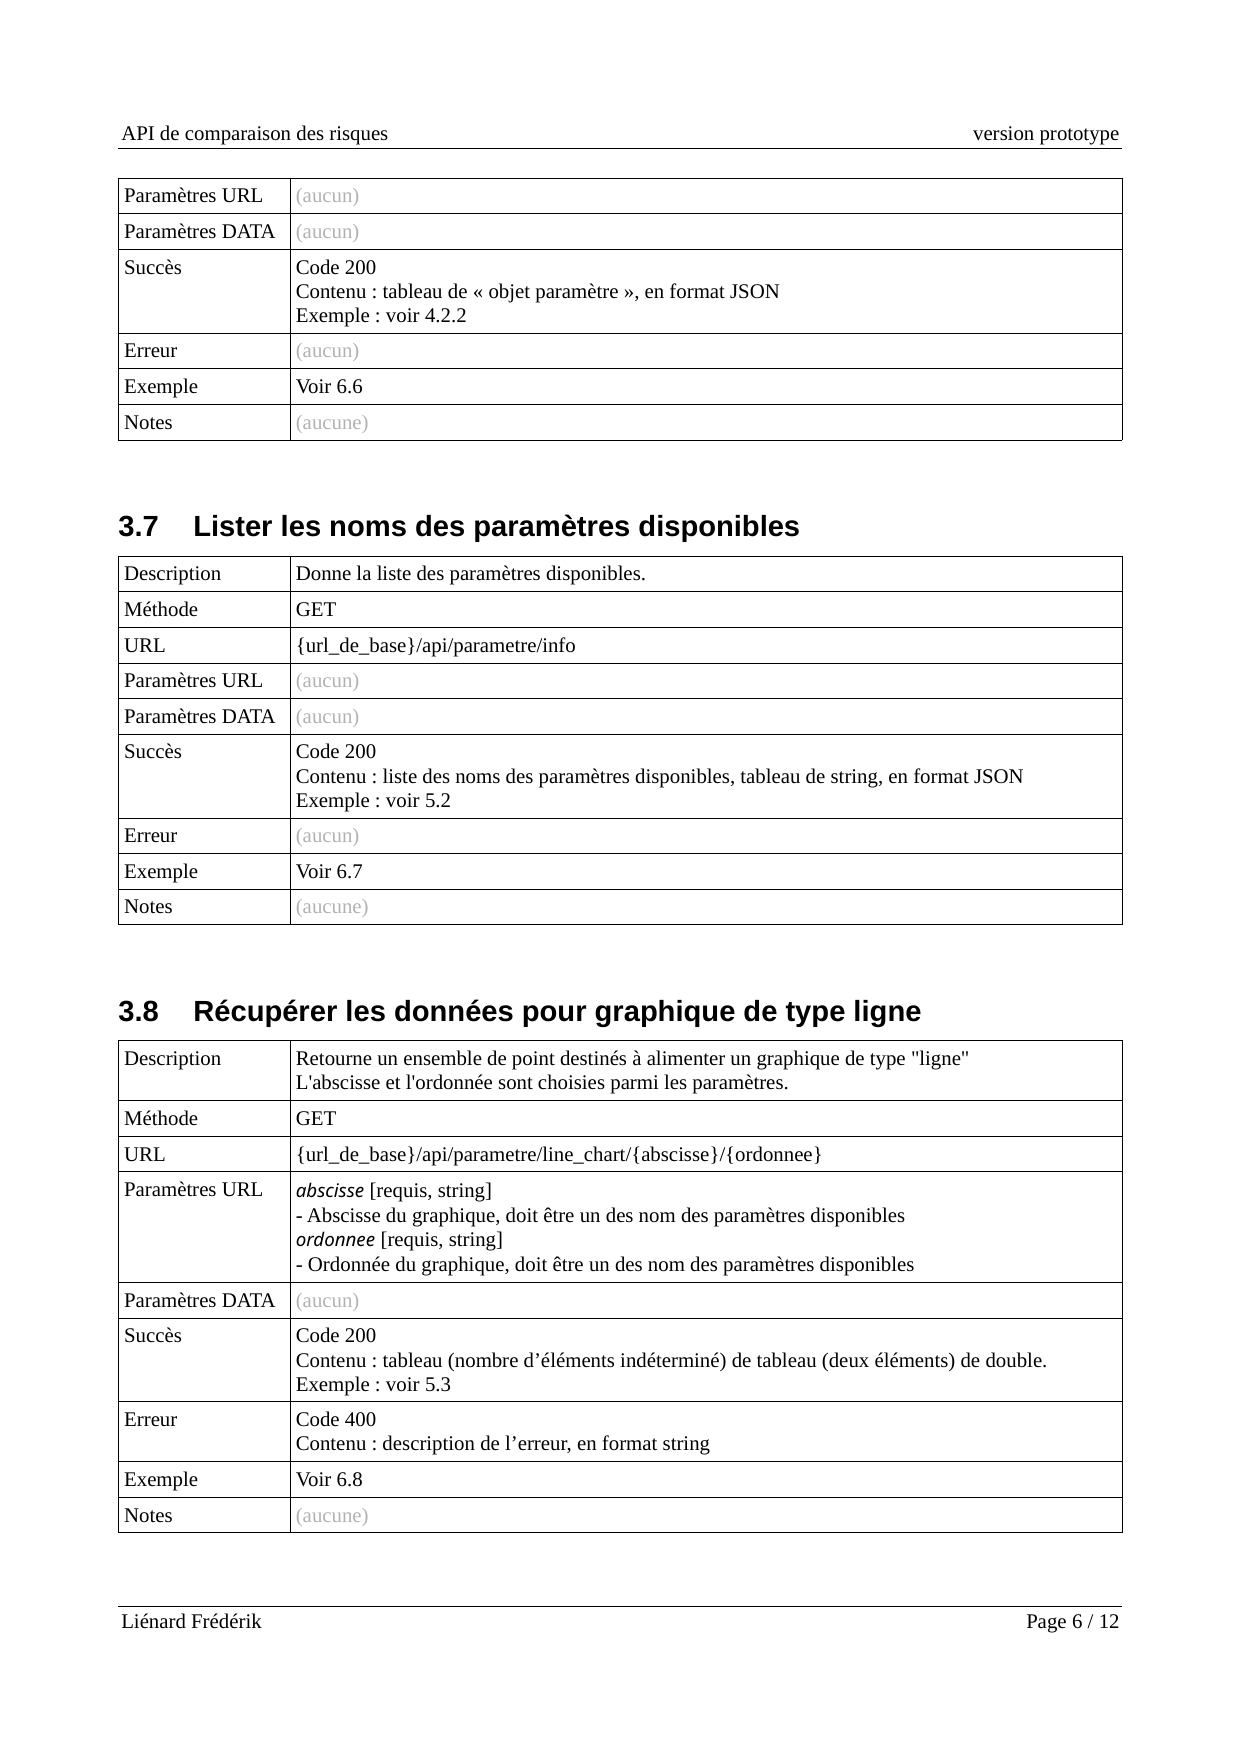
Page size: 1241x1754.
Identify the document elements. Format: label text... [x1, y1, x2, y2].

table_cell (aucun) [291, 699, 1122, 734]
table_cell {url_de_base}/api/parametre/line_chart/{abscisse}/{ordonnee} [291, 1137, 1122, 1171]
table_cell Méthode [119, 592, 290, 627]
table_cell Méthode [119, 1101, 290, 1136]
table_cell (aucun) [291, 214, 1122, 249]
table_cell Exemple [119, 369, 290, 404]
table_cell (aucun) [291, 179, 1122, 213]
table_cell Code 200 Contenu : tableau (nombre d’éléments indéterminé) de tableau (deux éléments) de double. Exemple : voir 5.3 [291, 1319, 1122, 1401]
subtitle Récupérer les données pour graphique de type ligne [118, 994, 1122, 1028]
table_cell (aucune) [291, 890, 1122, 924]
table_cell Code 400 Contenu : description de l’erreur, en format string [291, 1402, 1122, 1461]
table_cell {url_de_base}/api/parametre/info [291, 628, 1122, 662]
table_cell (aucun) [291, 1283, 1122, 1318]
table_cell Succès [119, 735, 290, 817]
table_cell Code 200 Contenu : tableau de « objet paramètre », en format JSON Exemple : voir 4.2.2 [291, 250, 1122, 333]
table_cell Erreur [119, 819, 290, 853]
table_cell Exemple [119, 854, 290, 889]
table_cell Code 200 Contenu : liste des noms des paramètres disponibles, tableau de string, en format JSON Exemple : voir 5.2 [291, 735, 1122, 817]
table_cell Voir 6.8 [291, 1462, 1122, 1497]
table_cell GET [291, 1101, 1122, 1136]
table_cell Paramètres URL [119, 179, 290, 213]
table_cell Notes [119, 890, 290, 924]
table_header Donne la liste des paramètres disponibles. [291, 557, 1122, 591]
table_cell Succès [119, 1319, 290, 1401]
table_cell (aucune) [291, 405, 1122, 439]
table_cell Erreur [119, 1402, 290, 1461]
table_cell Voir 6.7 [291, 854, 1122, 889]
table_cell Exemple [119, 1462, 290, 1497]
table_cell GET [291, 592, 1122, 627]
table_header Retourne un ensemble de point destinés à alimenter un graphique de type "ligne" L'abscisse et l'ordonnée sont choisies parmi les paramètres. [291, 1041, 1122, 1100]
table_cell URL [119, 628, 290, 662]
table_cell (aucun) [291, 334, 1122, 368]
table_cell abscisse [requis, string] - Abscisse du graphique, doit être un des nom des paramètres disponibles ordonnee [requis, string] - Ordonnée du graphique, doit être un des nom des paramètres disponibles [291, 1172, 1122, 1282]
table_cell Notes [119, 405, 290, 439]
table_cell Notes [119, 1498, 290, 1532]
table_cell Succès [119, 250, 290, 333]
table_cell Paramètres DATA [119, 699, 290, 734]
table_header Description [119, 1041, 290, 1100]
table_cell Voir 6.6 [291, 369, 1122, 404]
table_cell URL [119, 1137, 290, 1171]
table_cell Paramètres URL [119, 664, 290, 698]
table_cell Paramètres DATA [119, 214, 290, 249]
table_header Description [119, 557, 290, 591]
table_cell (aucun) [291, 819, 1122, 853]
table_cell (aucun) [291, 664, 1122, 698]
table_cell Paramètres URL [119, 1172, 290, 1282]
table_cell (aucune) [291, 1498, 1122, 1532]
table_cell Paramètres DATA [119, 1283, 290, 1318]
subtitle Lister les noms des paramètres disponibles [118, 509, 1122, 543]
table_cell Erreur [119, 334, 290, 368]
